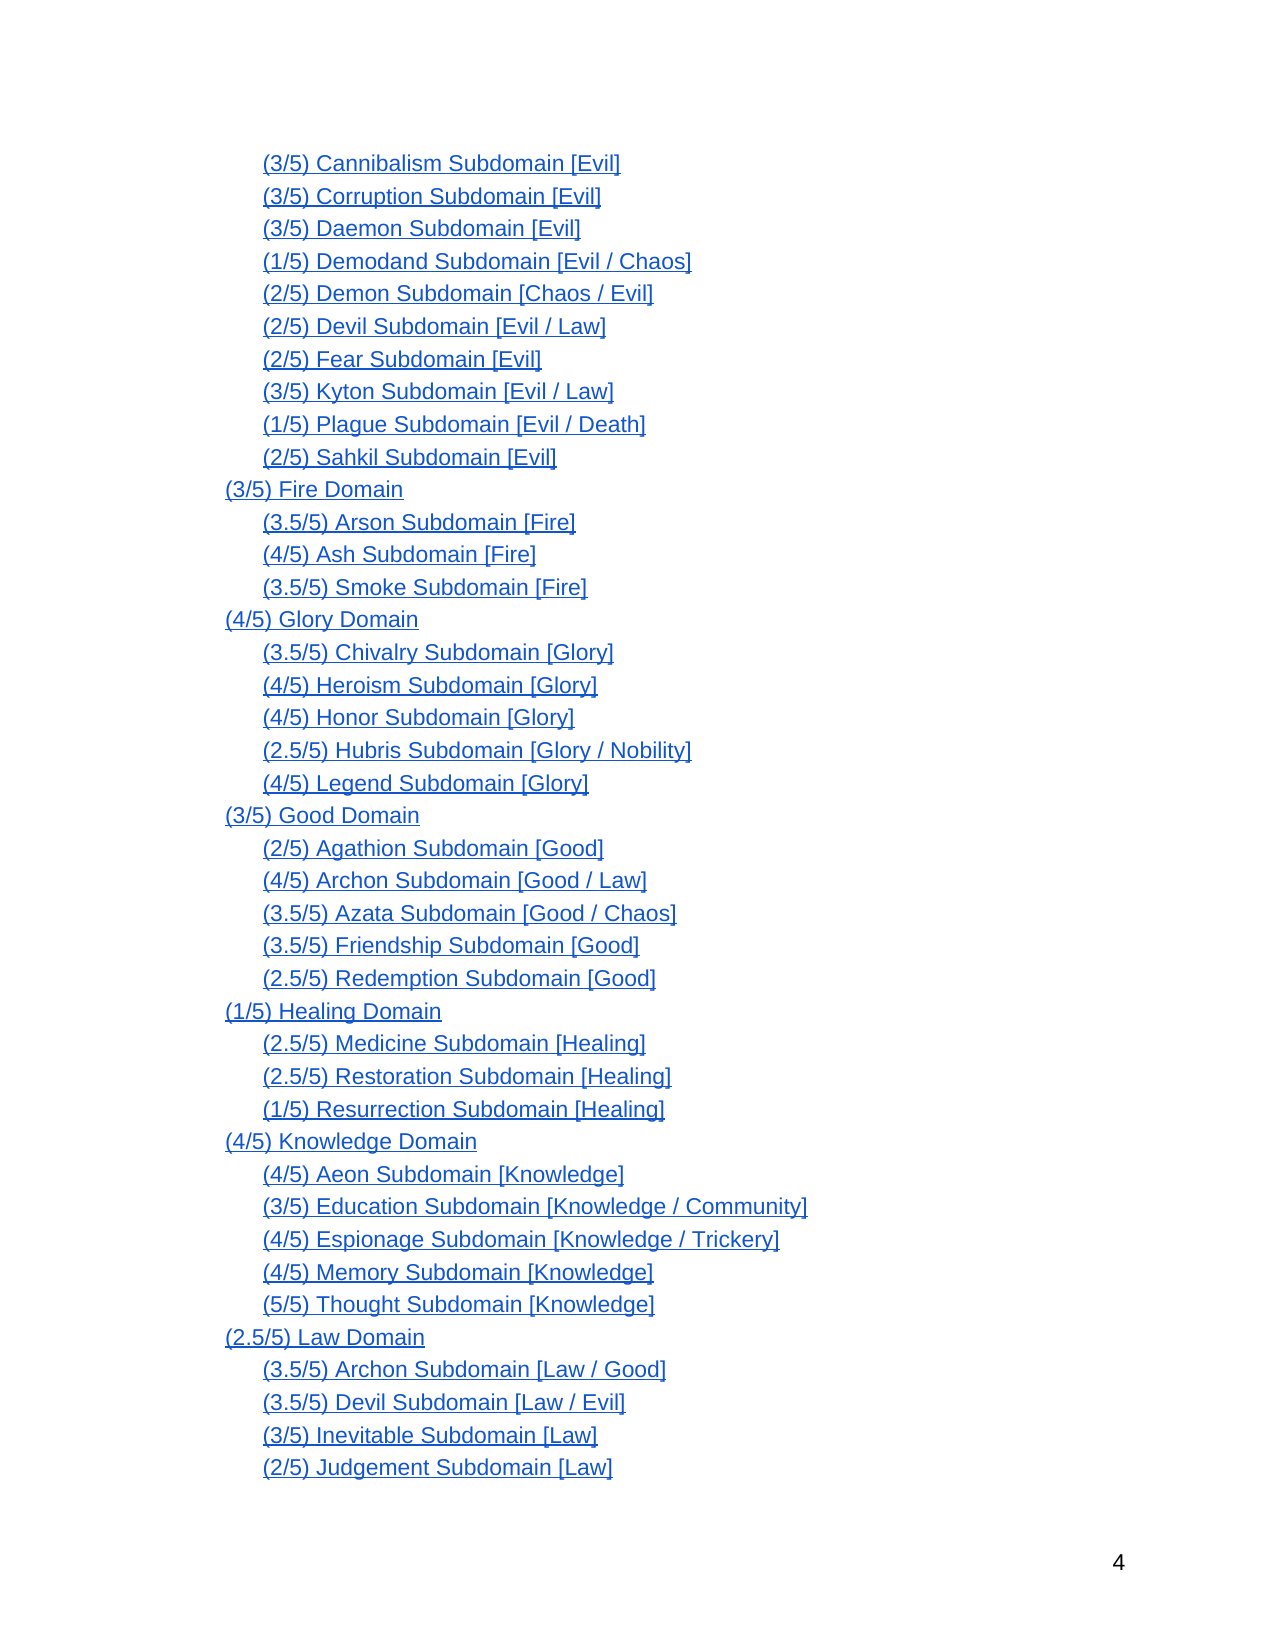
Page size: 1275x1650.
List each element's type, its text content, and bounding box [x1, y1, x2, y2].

text (3.5/5) Friendship Subdomain [Good] [262, 932, 1125, 959]
text (2/5) Agathion Subdomain [Good] [262, 835, 1125, 861]
text (4/5) Ash Subdomain [Fire] [262, 541, 1125, 568]
text (2.5/5) Hubris Subdomain [Glory / Nobility] [262, 737, 1125, 763]
text (1/5) Healing Domain [225, 998, 1125, 1024]
text (3/5) Inevitable Subdomain [Law] [262, 1422, 1125, 1448]
text (2/5) Judgement Subdomain [Law] [262, 1454, 1125, 1481]
text (3.5/5) Azata Subdomain [Good / Chaos] [262, 900, 1125, 926]
text (2.5/5) Law Domain [225, 1324, 1125, 1350]
text (2/5) Devil Subdomain [Evil / Law] [262, 313, 1125, 339]
text (2/5) Sahkil Subdomain [Evil] [262, 443, 1125, 470]
text (4/5) Archon Subdomain [Good / Law] [262, 867, 1125, 894]
text (4/5) Legend Subdomain [Glory] [262, 769, 1125, 796]
text (3/5) Corruption Subdomain [Evil] [262, 183, 1125, 209]
text (4/5) Knowledge Domain [225, 1128, 1125, 1154]
text (3.5/5) Smoke Subdomain [Fire] [262, 574, 1125, 600]
text (3/5) Education Subdomain [Knowledge / Community] [262, 1193, 1125, 1220]
text (3/5) Good Domain [225, 802, 1125, 828]
text (2/5) Demon Subdomain [Chaos / Evil] [262, 280, 1125, 307]
text (1/5) Demodand Subdomain [Evil / Chaos] [262, 248, 1125, 274]
text (4/5) Glory Domain [225, 606, 1125, 633]
text (3/5) Fire Domain [225, 476, 1125, 502]
text (3.5/5) Archon Subdomain [Law / Good] [262, 1356, 1125, 1383]
text (1/5) Resurrection Subdomain [Healing] [262, 1096, 1125, 1122]
text (3.5/5) Chivalry Subdomain [Glory] [262, 639, 1125, 665]
text (4/5) Espionage Subdomain [Knowledge / Trickery] [262, 1226, 1125, 1252]
text (2.5/5) Medicine Subdomain [Healing] [262, 1030, 1125, 1057]
text (3/5) Kyton Subdomain [Evil / Law] [262, 378, 1125, 404]
text (1/5) Plague Subdomain [Evil / Death] [262, 411, 1125, 437]
text (4/5) Memory Subdomain [Knowledge] [262, 1258, 1125, 1285]
text (4/5) Honor Subdomain [Glory] [262, 704, 1125, 731]
text (2.5/5) Redemption Subdomain [Good] [262, 965, 1125, 991]
text (4/5) Aeon Subdomain [Knowledge] [262, 1161, 1125, 1187]
text (3/5) Daemon Subdomain [Evil] [262, 215, 1125, 242]
text (2.5/5) Restoration Subdomain [Healing] [262, 1063, 1125, 1089]
text (5/5) Thought Subdomain [Knowledge] [262, 1291, 1125, 1317]
text (4/5) Heroism Subdomain [Glory] [262, 672, 1125, 698]
text (2/5) Fear Subdomain [Evil] [262, 346, 1125, 372]
text (3.5/5) Arson Subdomain [Fire] [262, 509, 1125, 535]
text (3/5) Cannibalism Subdomain [Evil] [262, 150, 1125, 176]
text (3.5/5) Devil Subdomain [Law / Evil] [262, 1389, 1125, 1415]
